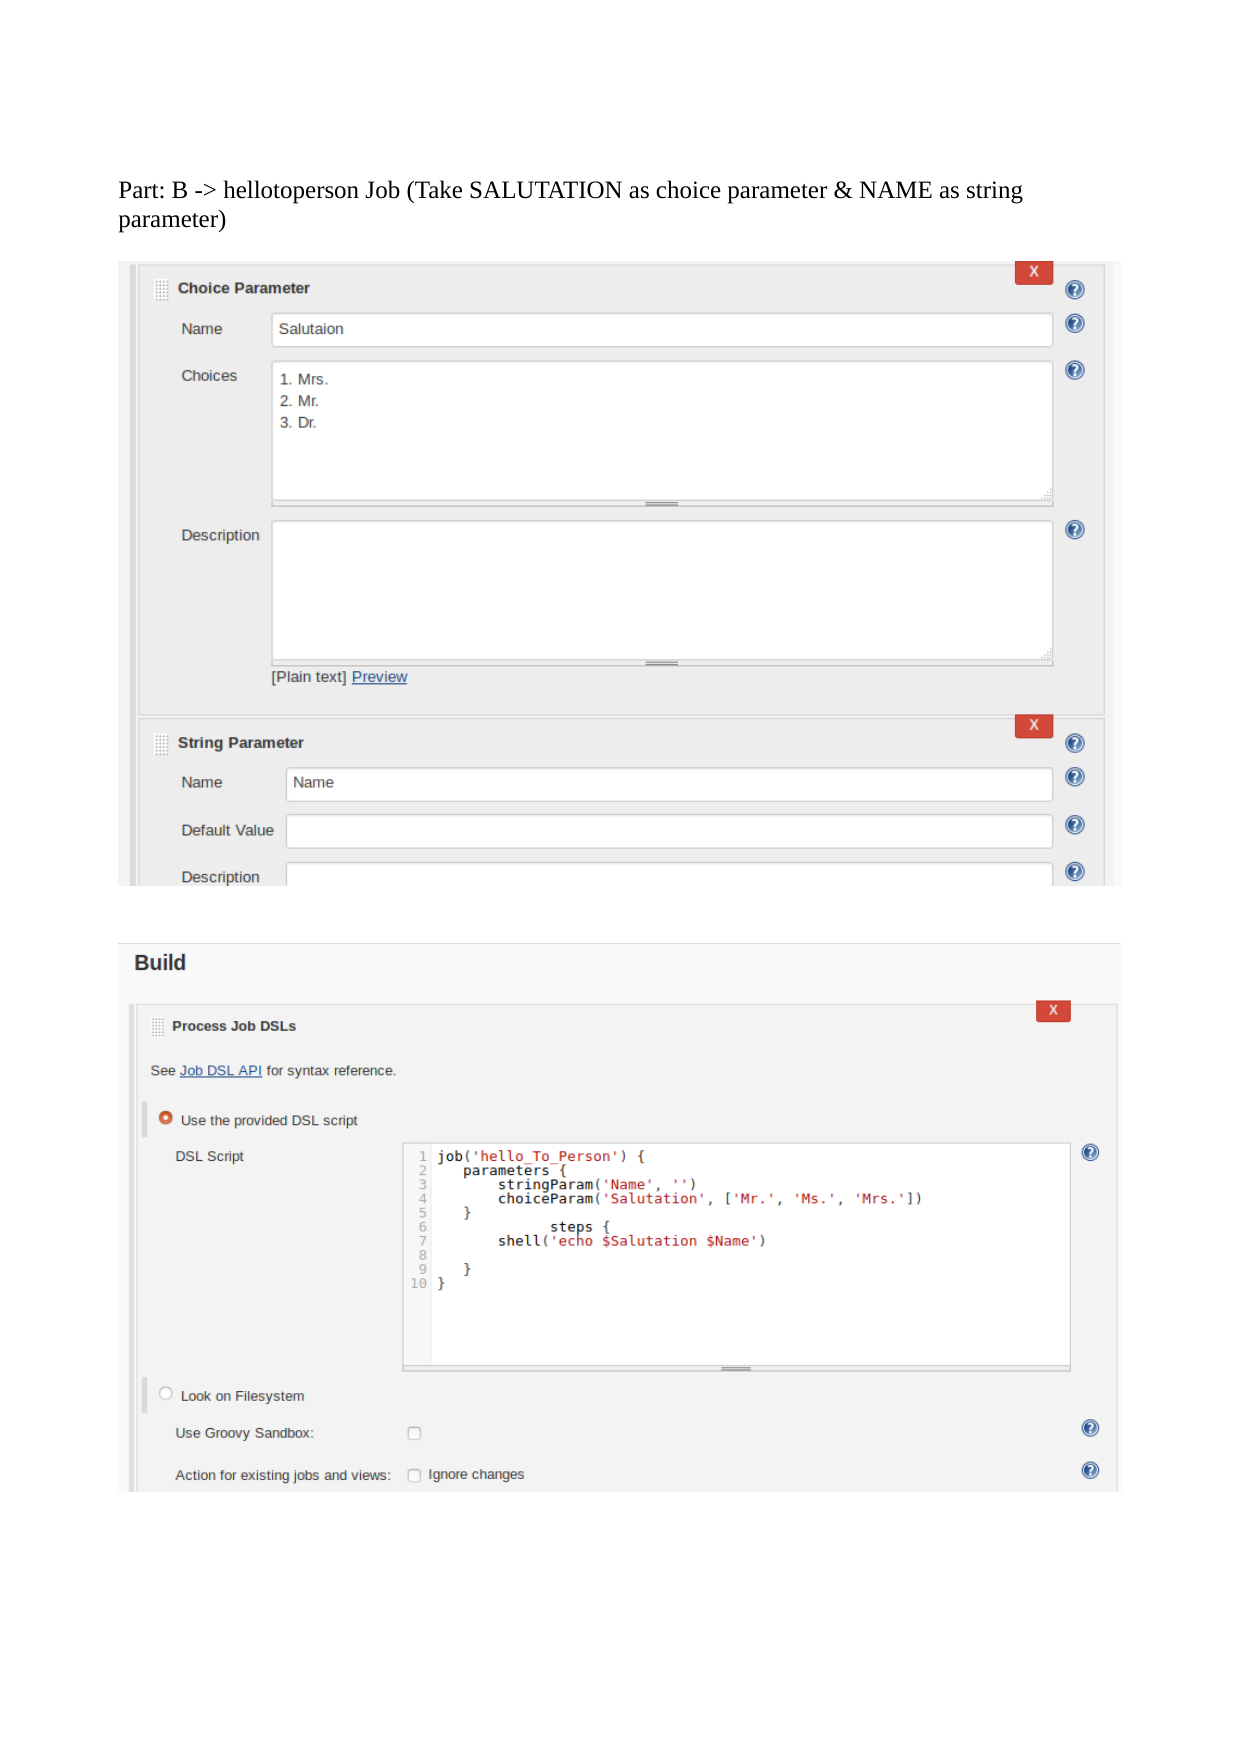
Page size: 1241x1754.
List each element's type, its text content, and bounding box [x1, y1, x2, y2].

text Part: B -> hellotoperson Job (Take SALUTATION as choice parameter & NAME as string parameter) [118, 176, 1122, 233]
picture [118, 261, 1123, 886]
picture [118, 943, 1123, 1492]
